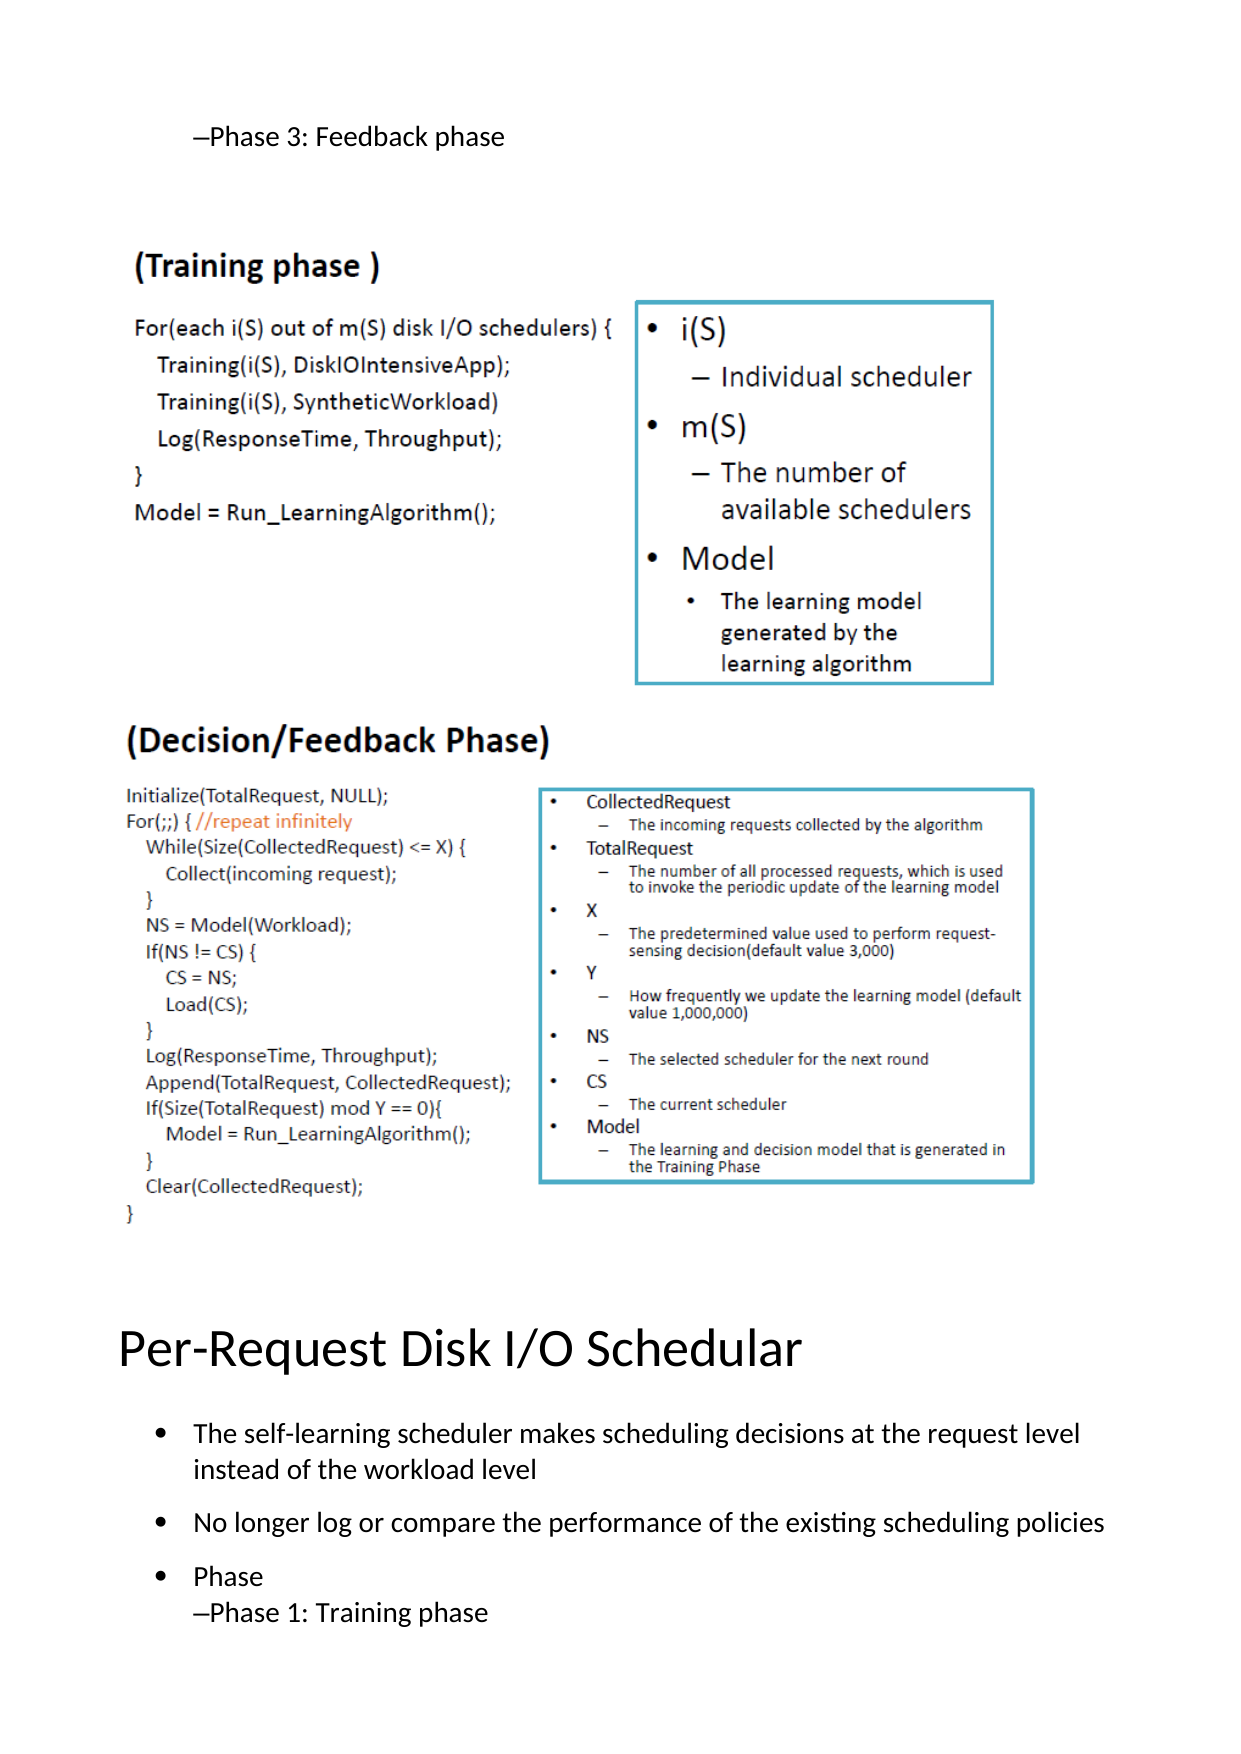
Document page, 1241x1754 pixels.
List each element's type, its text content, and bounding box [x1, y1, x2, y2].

list Phase [156, 1558, 1122, 1594]
text –Phase 3: Feedback phase [193, 118, 1122, 154]
list No longer log or compare the performance of the existing scheduling policies [156, 1504, 1122, 1540]
text Per-Request Disk I/O Schedular [118, 1313, 1122, 1379]
list The self-learning scheduler makes scheduling decisions at the request level instead of the workload level [156, 1415, 1122, 1486]
text –Phase 1: Training phase [193, 1594, 1122, 1629]
